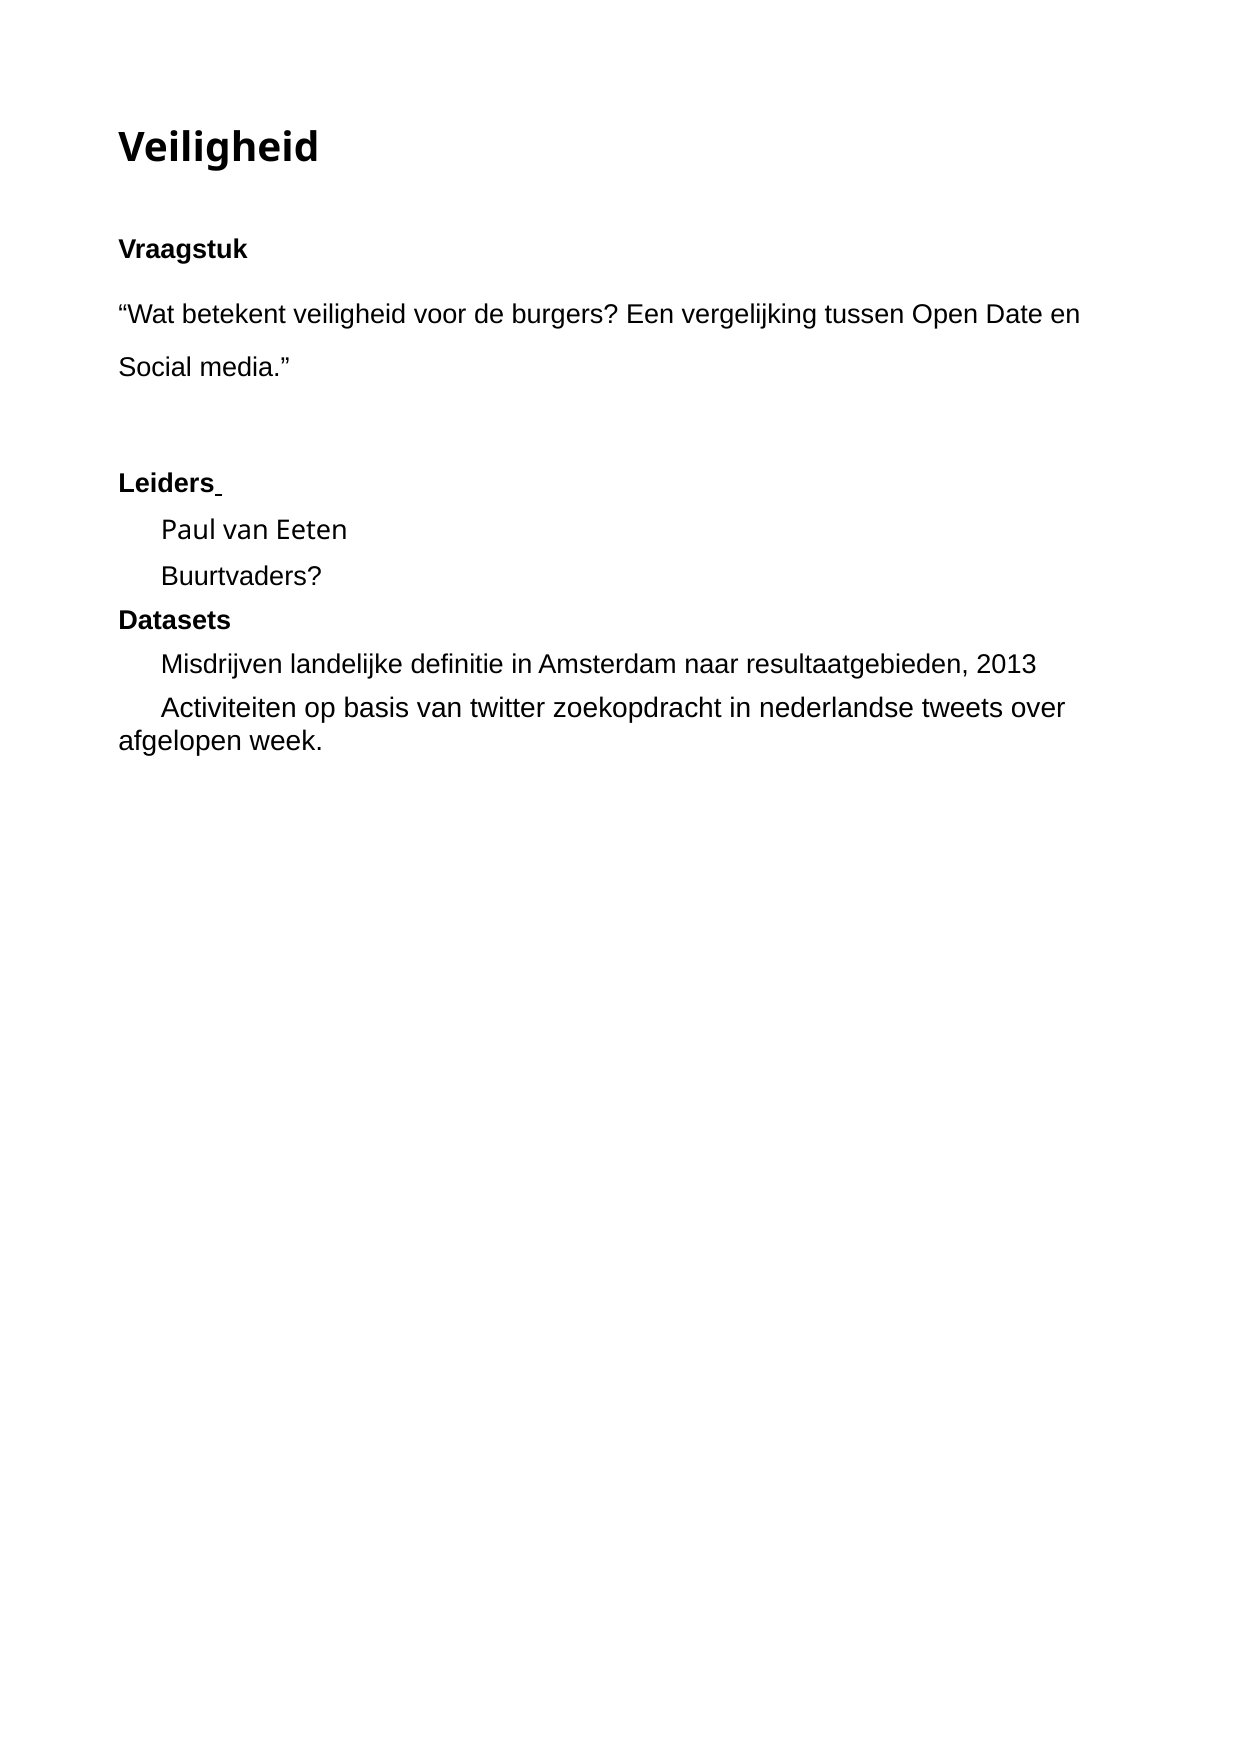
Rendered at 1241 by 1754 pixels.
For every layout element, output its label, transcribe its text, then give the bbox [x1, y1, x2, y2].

subtitle Veiligheid [118, 118, 1122, 173]
text Buurtvaders? [118, 560, 1122, 591]
text Paul van Eeten [118, 511, 1122, 548]
text “Wat betekent veiligheid voor de burgers? Een vergelijking tussen Open Date en Social media.” [118, 276, 1122, 383]
text Vraagstuk [118, 233, 1122, 264]
text Misdrijven landelijke definitie in Amsterdam naar resultaatgebieden, 2013 [118, 648, 1122, 679]
text Datasets [118, 604, 1122, 635]
text Leiders [118, 467, 1122, 498]
text Activiteiten op basis van twitter zoekopdracht in nederlandse tweets over afgelopen week. [118, 691, 1122, 756]
